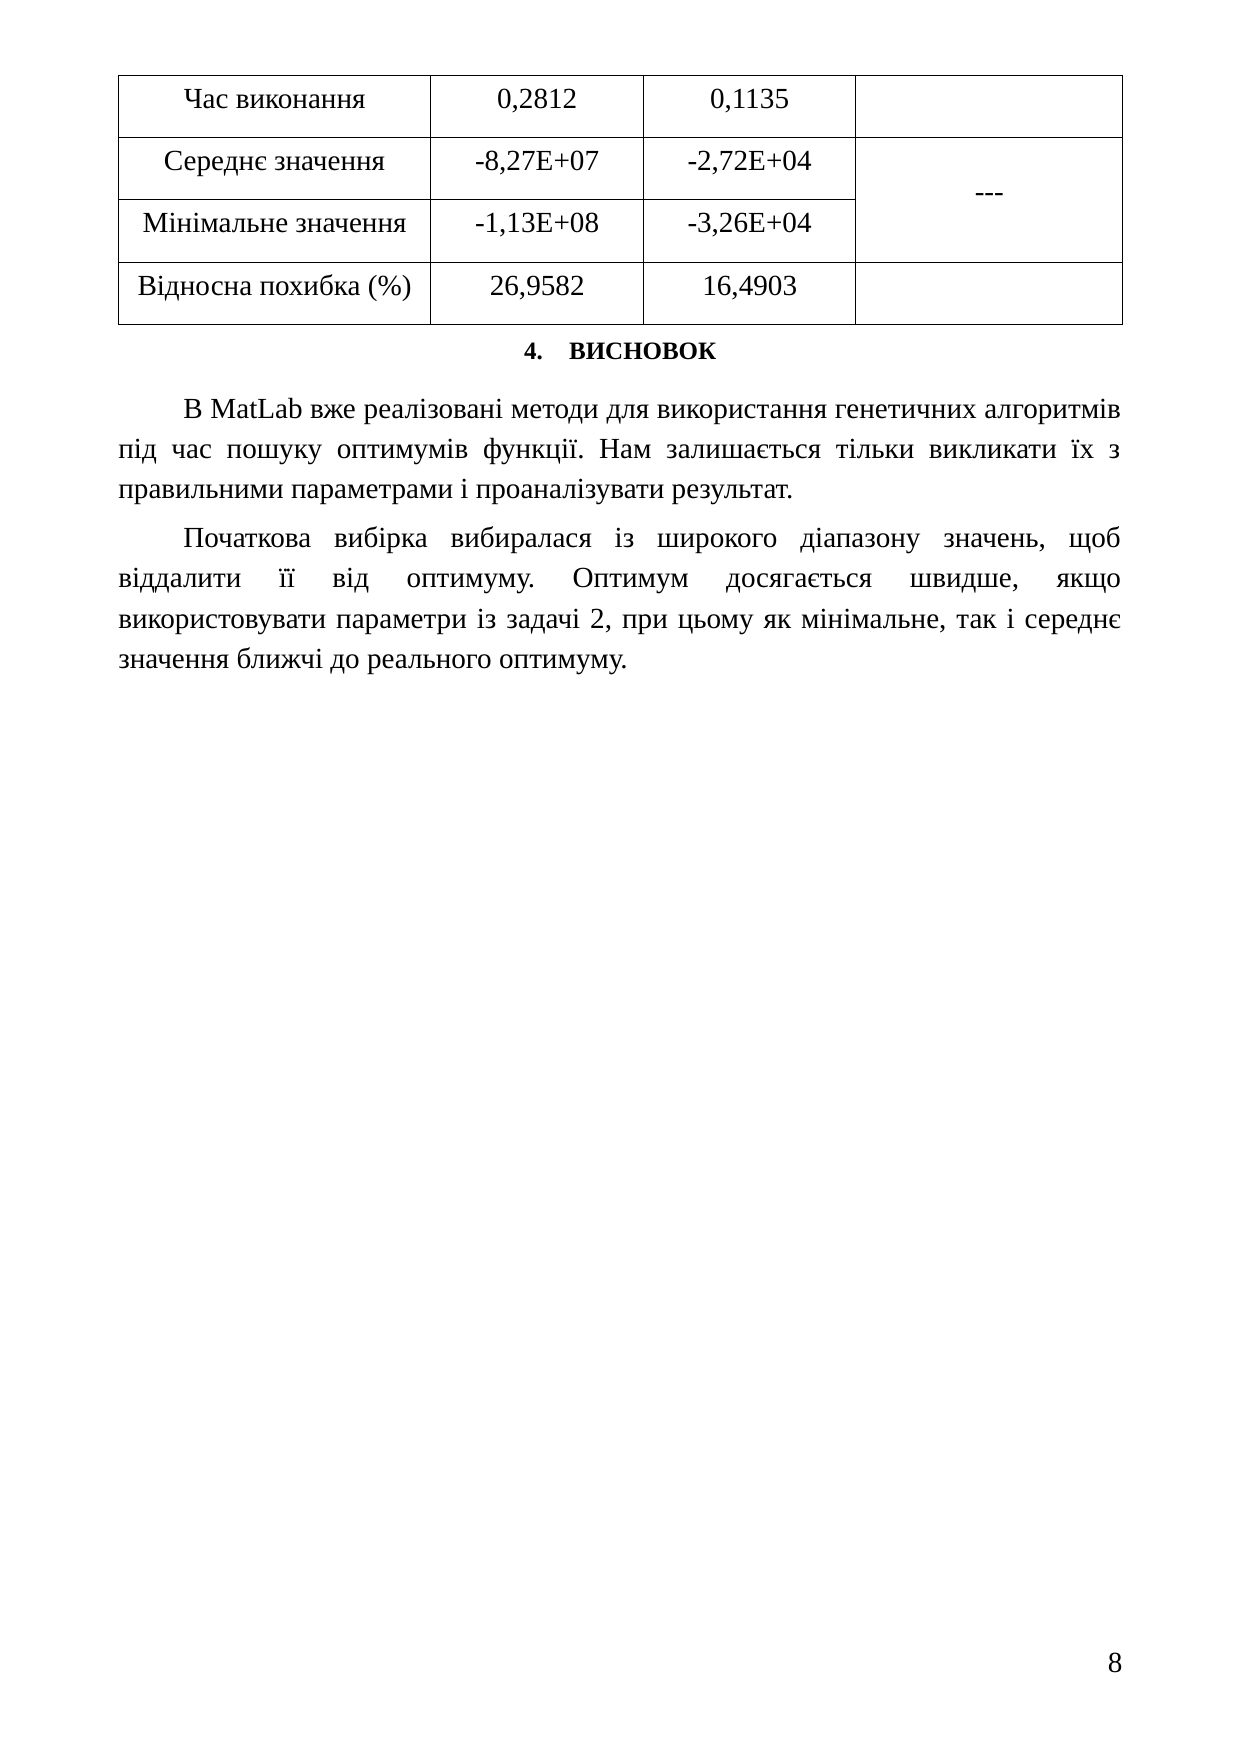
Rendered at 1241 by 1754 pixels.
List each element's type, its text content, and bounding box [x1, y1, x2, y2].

table_cell [856, 76, 1122, 137]
text В MatLab вже реалізовані методи для використання генетичних алгоритмів під час пошуку оптимумів функції. Нам залишається тільки викликати їх з правильними параметрами і проаналізувати результат. [118, 391, 1122, 505]
table_cell Відносна похибка (%) [119, 263, 430, 324]
table_cell 0,2812 [431, 76, 643, 137]
table_cell 0,1135 [644, 76, 855, 137]
table_cell -8,27E+07 [431, 138, 643, 199]
table_cell --- [856, 138, 1122, 262]
table_cell -2,72E+04 [644, 138, 855, 199]
table_cell Середнє значення [119, 138, 430, 199]
subtitle Висновок [118, 336, 1122, 365]
table_cell -1,13E+08 [431, 200, 643, 262]
table_cell -3,26E+04 [644, 200, 855, 262]
table_cell Час виконання [119, 76, 430, 137]
table_cell Мінімальне значення [119, 200, 430, 262]
table_cell 16,4903 [644, 263, 855, 324]
table_cell 26,9582 [431, 263, 643, 324]
table_cell [856, 263, 1122, 324]
text Початкова вибірка вибиралася із широкого діапазону значень, щоб віддалити її від оптимуму. Оптимум досягається швидше, якщо використовувати параметри із задачі 2, при цьому як мінімальне, так і середнє значення ближчі до реального оптимуму. [118, 520, 1122, 674]
